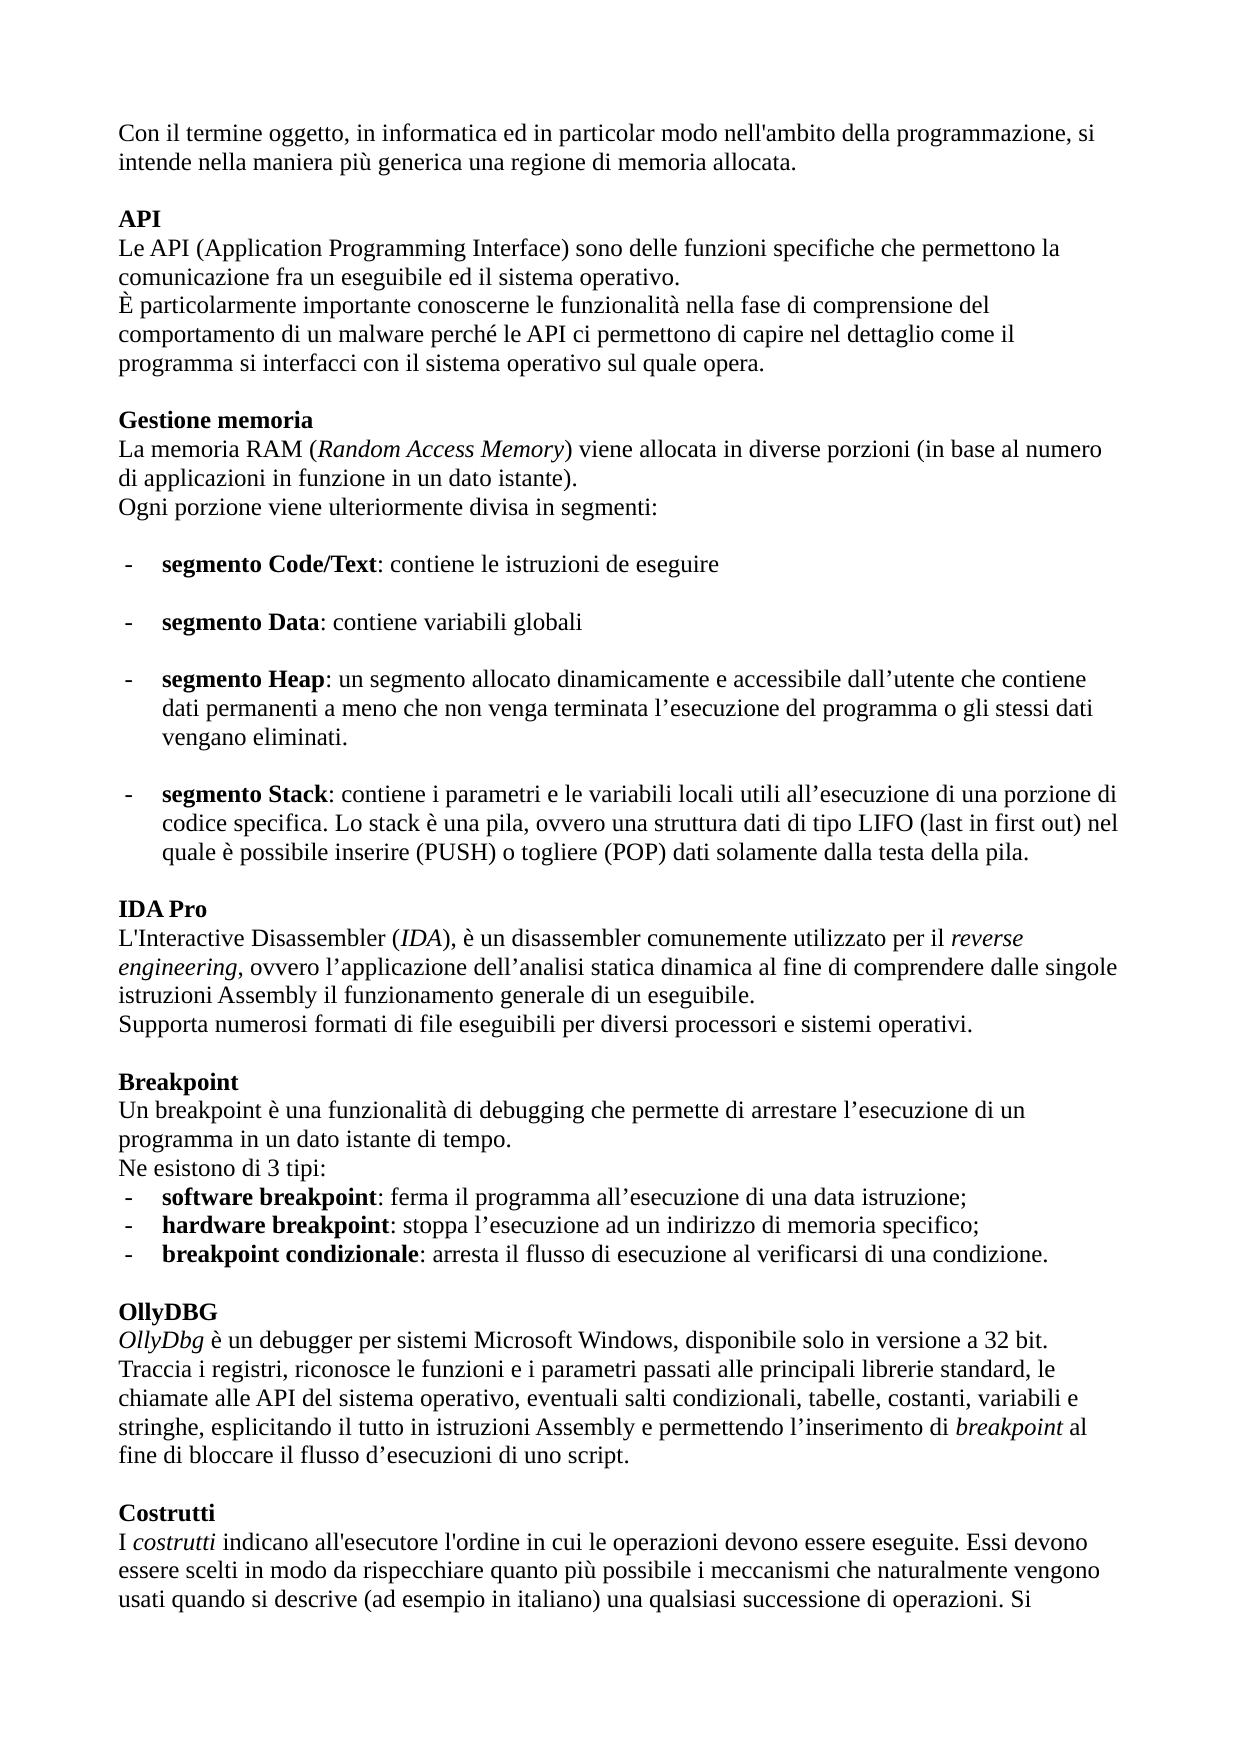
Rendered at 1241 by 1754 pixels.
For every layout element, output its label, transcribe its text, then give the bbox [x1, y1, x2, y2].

list segmento Heap: un segmento allocato dinamicamente e accessibile dall’utente che contiene dati permanenti a meno che non venga terminata l’esecuzione del programma o gli stessi dati vengano eliminati. [124, 664, 1122, 751]
text I costrutti indicano all'esecutore l'ordine in cui le operazioni devono essere eseguite. Essi devono essere scelti in modo da rispecchiare quanto più possibile i meccanismi che naturalmente vengono usati quando si descrive (ad esempio in italiano) una qualsiasi successione di operazioni. Si [118, 1527, 1122, 1613]
text OllyDbg è un debugger per sistemi Microsoft Windows, disponibile solo in versione a 32 bit. Traccia i registri, riconosce le funzioni e i parametri passati alle principali librerie standard, le chiamate alle API del sistema operativo, eventuali salti condizionali, tabelle, costanti, variabili e stringhe, esplicitando il tutto in istruzioni Assembly e permettendo l’inserimento di breakpoint al fine di bloccare il flusso d’esecuzioni di uno script. [118, 1326, 1122, 1469]
text È particolarmente importante conoscerne le funzionalità nella fase di comprensione del comportamento di un malware perché le API ci permettono di capire nel dettaglio come il programma si interfacci con il sistema operativo sul quale opera. [118, 291, 1122, 377]
text Le API (Application Programming Interface) sono delle funzioni specifiche che permettono la comunicazione fra un eseguibile ed il sistema operativo. [118, 233, 1122, 291]
text La memoria RAM (Random Access Memory) viene allocata in diverse porzioni (in base al numero di applicazioni in funzione in un dato istante). [118, 434, 1122, 492]
text Con il termine oggetto, in informatica ed in particolar modo nell'ambito della programmazione, si intende nella maniera più generica una regione di memoria allocata. [118, 118, 1122, 176]
text Breakpoint [118, 1067, 1122, 1096]
text Ne esistono di 3 tipi: [118, 1153, 1122, 1182]
list segmento Stack: contiene i parametri e le variabili locali utili all’esecuzione di una porzione di codice specifica. Lo stack è una pila, ovvero una struttura dati di tipo LIFO (last in first out) nel quale è possibile inserire (PUSH) o togliere (POP) dati solamente dalla testa della pila. [124, 779, 1122, 866]
list segmento Data: contiene variabili globali [124, 607, 1122, 636]
list hardware breakpoint: stoppa l’esecuzione ad un indirizzo di memoria specifico; [124, 1211, 1122, 1239]
text Supporta numerosi formati di file eseguibili per diversi processori e sistemi operativi. [118, 1009, 1122, 1038]
text Costrutti [118, 1498, 1122, 1527]
text OllyDBG [118, 1297, 1122, 1326]
list software breakpoint: ferma il programma all’esecuzione di una data istruzione; [124, 1182, 1122, 1211]
list segmento Code/Text: contiene le istruzioni de eseguire [124, 549, 1122, 578]
text API [118, 176, 1122, 233]
list breakpoint condizionale: arresta il flusso di esecuzione al verificarsi di una condizione. [124, 1239, 1122, 1268]
text Un breakpoint è una funzionalità di debugging che permette di arrestare l’esecuzione di un programma in un dato istante di tempo. [118, 1096, 1122, 1153]
text Ogni porzione viene ulteriormente divisa in segmenti: [118, 492, 1122, 521]
text L'Interactive Disassembler (IDA), è un disassembler comunemente utilizzato per il reverse engineering, ovvero l’applicazione dell’analisi statica dinamica al fine di comprendere dalle singole istruzioni Assembly il funzionamento generale di un eseguibile. [118, 923, 1122, 1009]
text IDA Pro [118, 894, 1122, 923]
text Gestione memoria [118, 406, 1122, 434]
